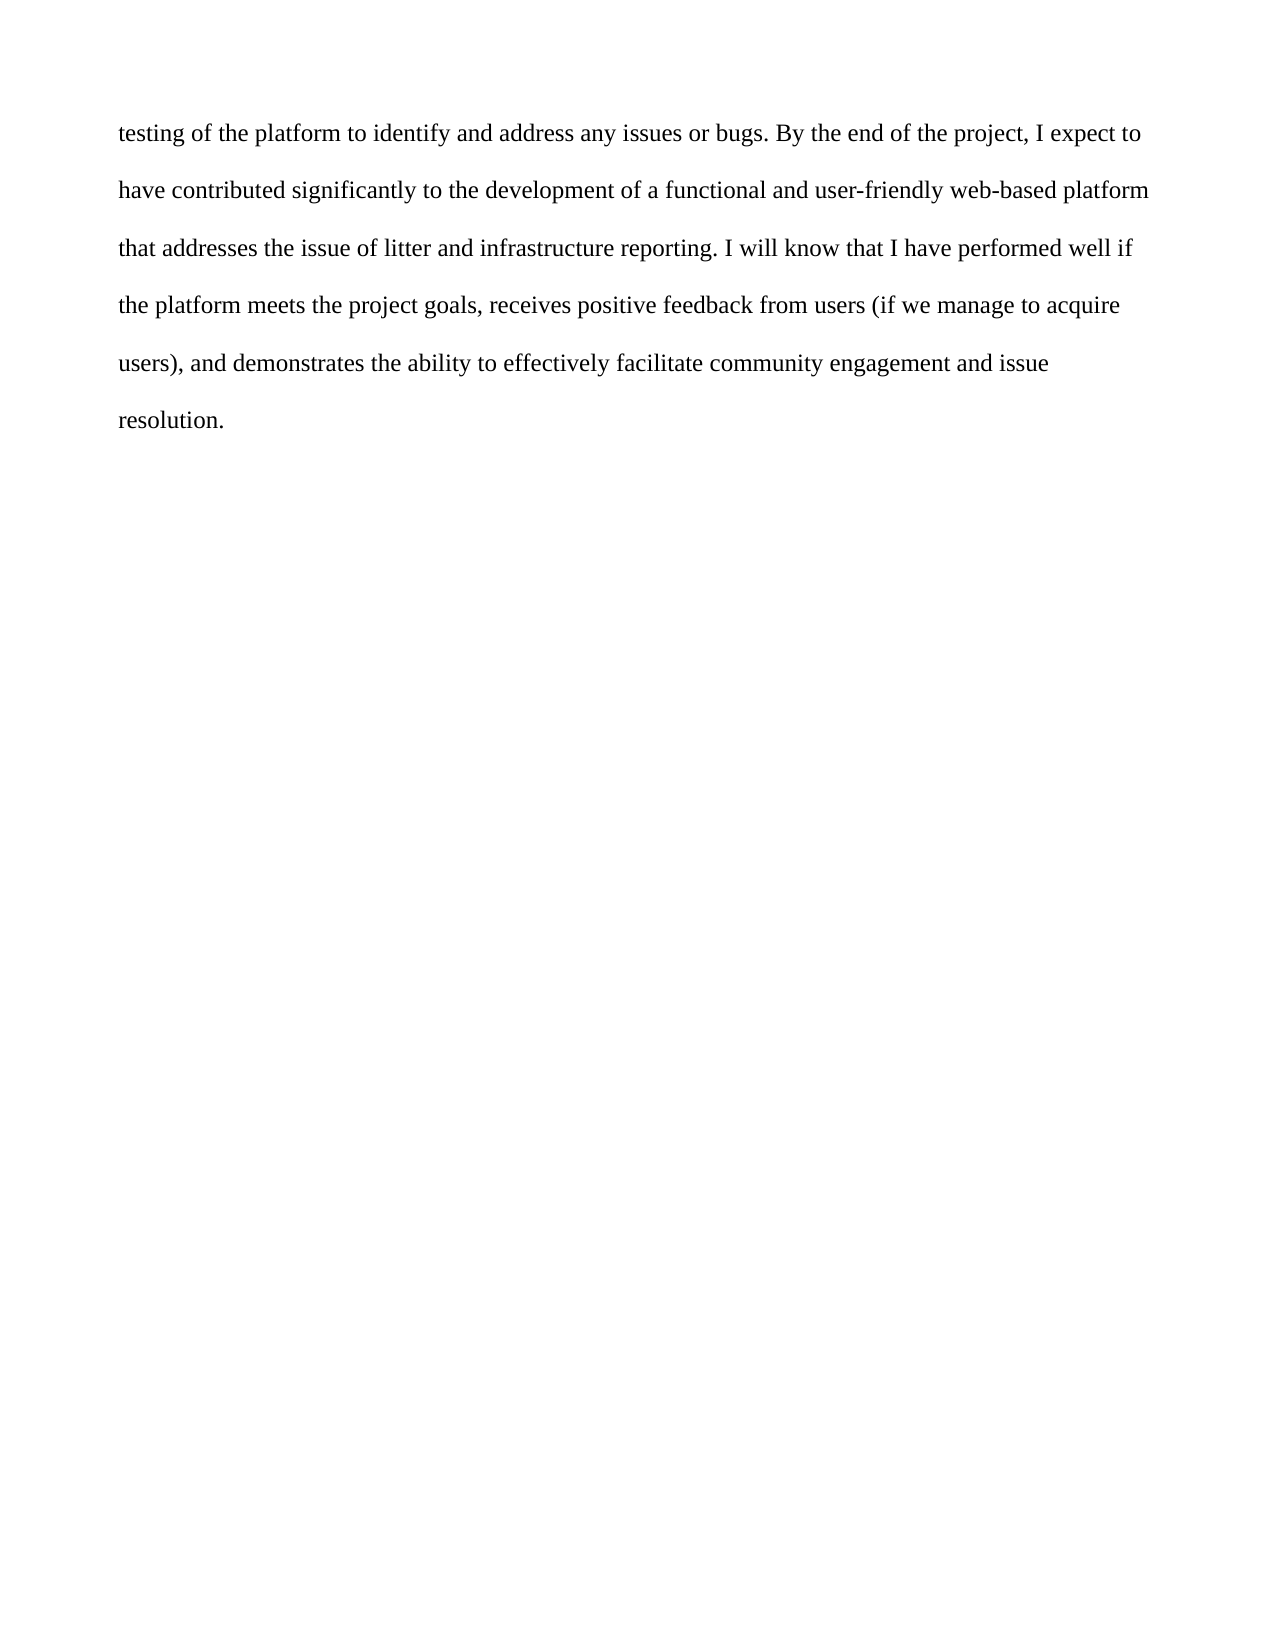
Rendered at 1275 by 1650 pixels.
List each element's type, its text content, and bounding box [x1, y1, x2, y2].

text testing of the platform to identify and address any issues or bugs. By the end of the project, I expect to have contributed significantly to the development of a functional and user-friendly web-based platform that addresses the issue of litter and infrastructure reporting. I will know that I have performed well if the platform meets the project goals, receives positive feedback from users (if we manage to acquire users), and demonstrates the ability to effectively facilitate community engagement and issue resolution. [118, 118, 1157, 434]
